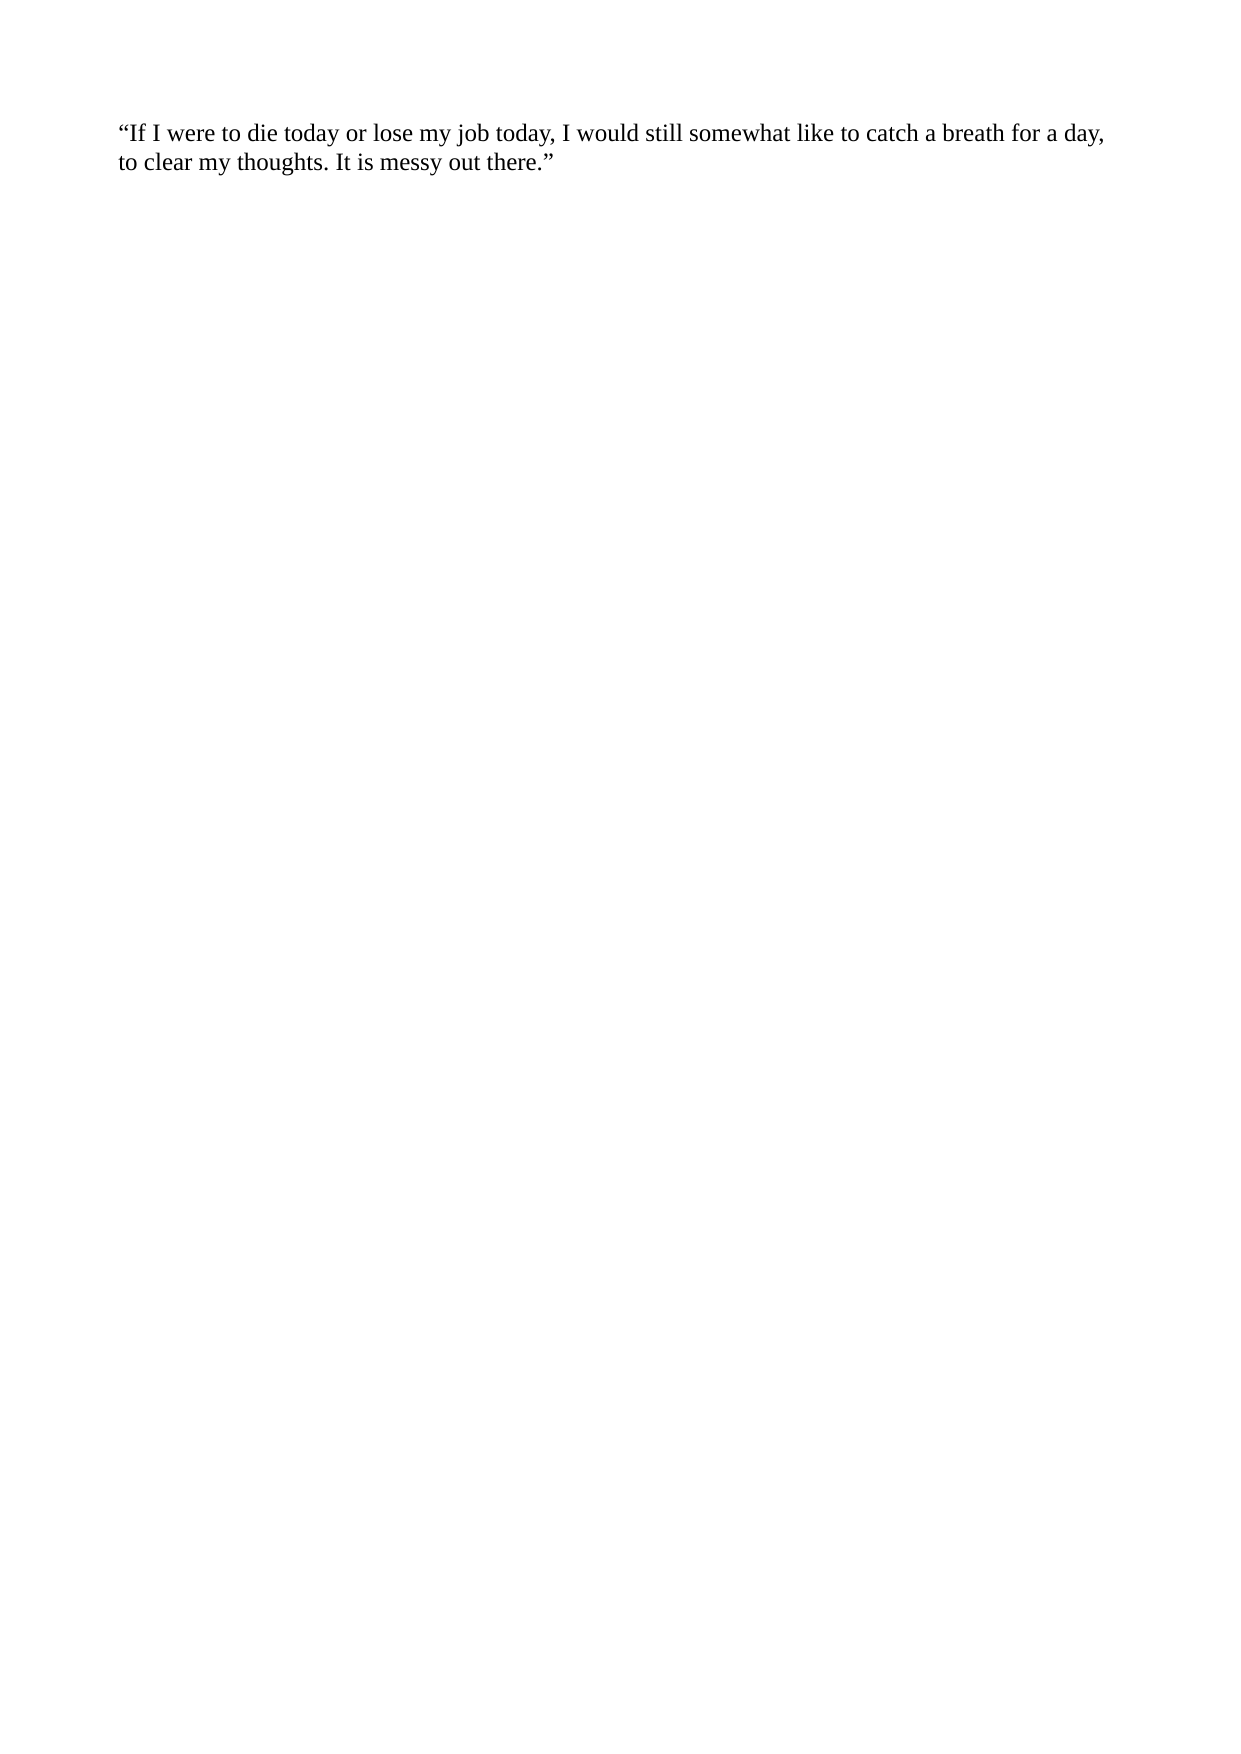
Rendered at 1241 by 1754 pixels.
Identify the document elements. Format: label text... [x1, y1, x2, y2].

text “If I were to die today or lose my job today, I would still somewhat like to catch a breath for a day, to clear my thoughts. It is messy out there.” [118, 118, 1122, 176]
